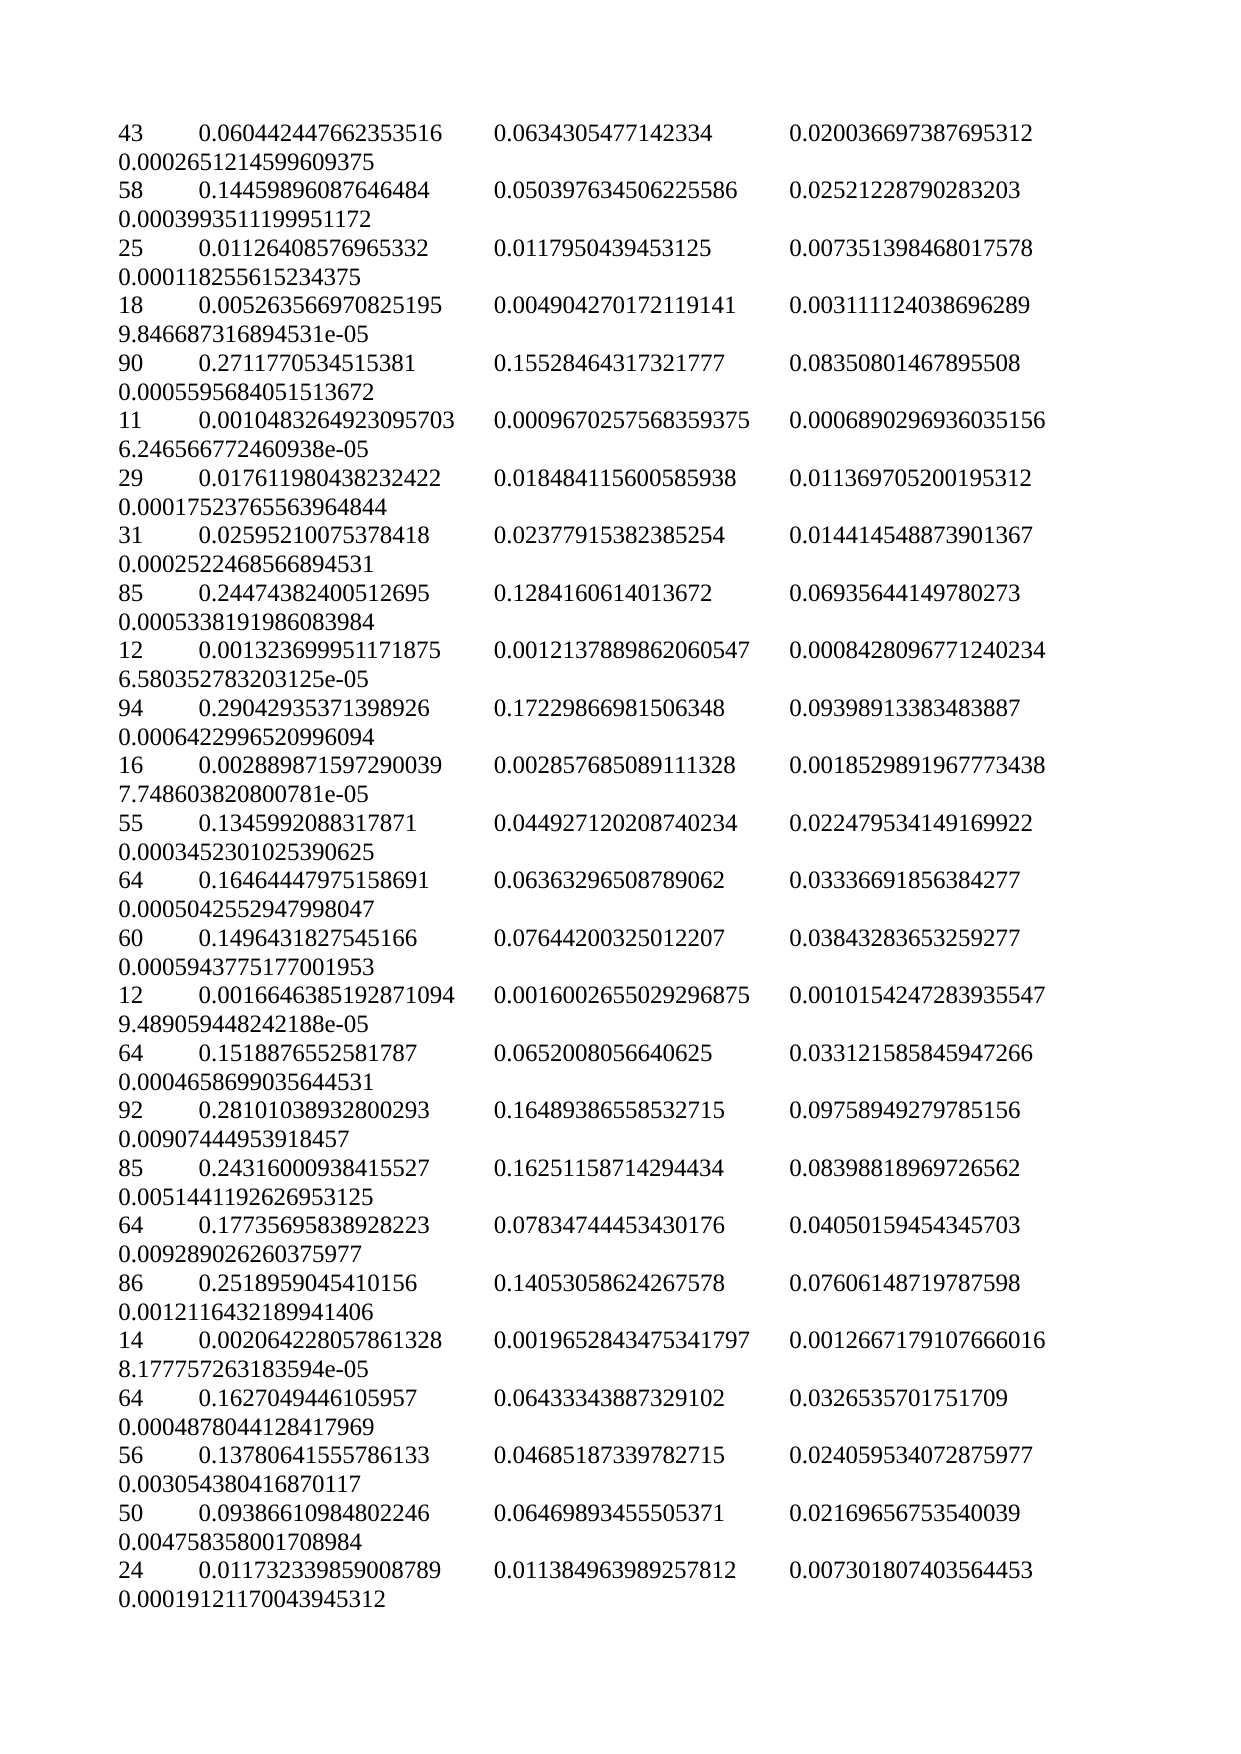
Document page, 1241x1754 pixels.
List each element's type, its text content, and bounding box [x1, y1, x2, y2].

text 64 0.1518876552581787 0.0652008056640625 0.033121585845947266 0.0004658699035644531 [118, 1038, 1122, 1096]
text 85 0.24474382400512695 0.1284160614013672 0.06935644149780273 0.0005338191986083984 [118, 578, 1122, 636]
text 64 0.16464447975158691 0.06363296508789062 0.03336691856384277 0.0005042552947998047 [118, 866, 1122, 923]
text 12 0.001323699951171875 0.0012137889862060547 0.0008428096771240234 6.580352783203125e-05 [118, 636, 1122, 693]
text 60 0.1496431827545166 0.07644200325012207 0.03843283653259277 0.0005943775177001953 [118, 923, 1122, 981]
text 31 0.02595210075378418 0.02377915382385254 0.014414548873901367 0.0002522468566894531 [118, 521, 1122, 578]
text 64 0.1627049446105957 0.06433343887329102 0.0326535701751709 0.0004878044128417969 [118, 1383, 1122, 1441]
text 64 0.17735695838928223 0.07834744453430176 0.04050159454345703 0.009289026260375977 [118, 1211, 1122, 1268]
text 16 0.002889871597290039 0.002857685089111328 0.0018529891967773438 7.748603820800781e-05 [118, 751, 1122, 808]
text 85 0.24316000938415527 0.16251158714294434 0.08398818969726562 0.0051441192626953125 [118, 1153, 1122, 1211]
text 25 0.01126408576965332 0.0117950439453125 0.007351398468017578 0.000118255615234375 [118, 233, 1122, 291]
text 12 0.0016646385192871094 0.0016002655029296875 0.0010154247283935547 9.489059448242188e-05 [118, 981, 1122, 1038]
text 55 0.1345992088317871 0.044927120208740234 0.022479534149169922 0.0003452301025390625 [118, 808, 1122, 866]
text 43 0.060442447662353516 0.0634305477142334 0.020036697387695312 0.0002651214599609375 [118, 118, 1122, 176]
text 86 0.2518959045410156 0.14053058624267578 0.07606148719787598 0.0012116432189941406 [118, 1268, 1122, 1326]
text 58 0.14459896087646484 0.050397634506225586 0.02521228790283203 0.0003993511199951172 [118, 176, 1122, 233]
text 14 0.002064228057861328 0.0019652843475341797 0.0012667179107666016 8.177757263183594e-05 [118, 1326, 1122, 1383]
text 50 0.09386610984802246 0.06469893455505371 0.02169656753540039 0.004758358001708984 [118, 1498, 1122, 1556]
text 11 0.0010483264923095703 0.0009670257568359375 0.0006890296936035156 6.246566772460938e-05 [118, 406, 1122, 463]
text 94 0.29042935371398926 0.17229866981506348 0.09398913383483887 0.0006422996520996094 [118, 693, 1122, 751]
text 24 0.011732339859008789 0.011384963989257812 0.007301807403564453 0.00019121170043945312 [118, 1556, 1122, 1613]
text 29 0.017611980438232422 0.018484115600585938 0.011369705200195312 0.00017523765563964844 [118, 463, 1122, 521]
text 90 0.2711770534515381 0.15528464317321777 0.08350801467895508 0.0005595684051513672 [118, 348, 1122, 406]
text 92 0.28101038932800293 0.16489386558532715 0.09758949279785156 0.00907444953918457 [118, 1096, 1122, 1153]
text 56 0.13780641555786133 0.04685187339782715 0.024059534072875977 0.003054380416870117 [118, 1441, 1122, 1498]
text 18 0.005263566970825195 0.004904270172119141 0.003111124038696289 9.846687316894531e-05 [118, 291, 1122, 348]
